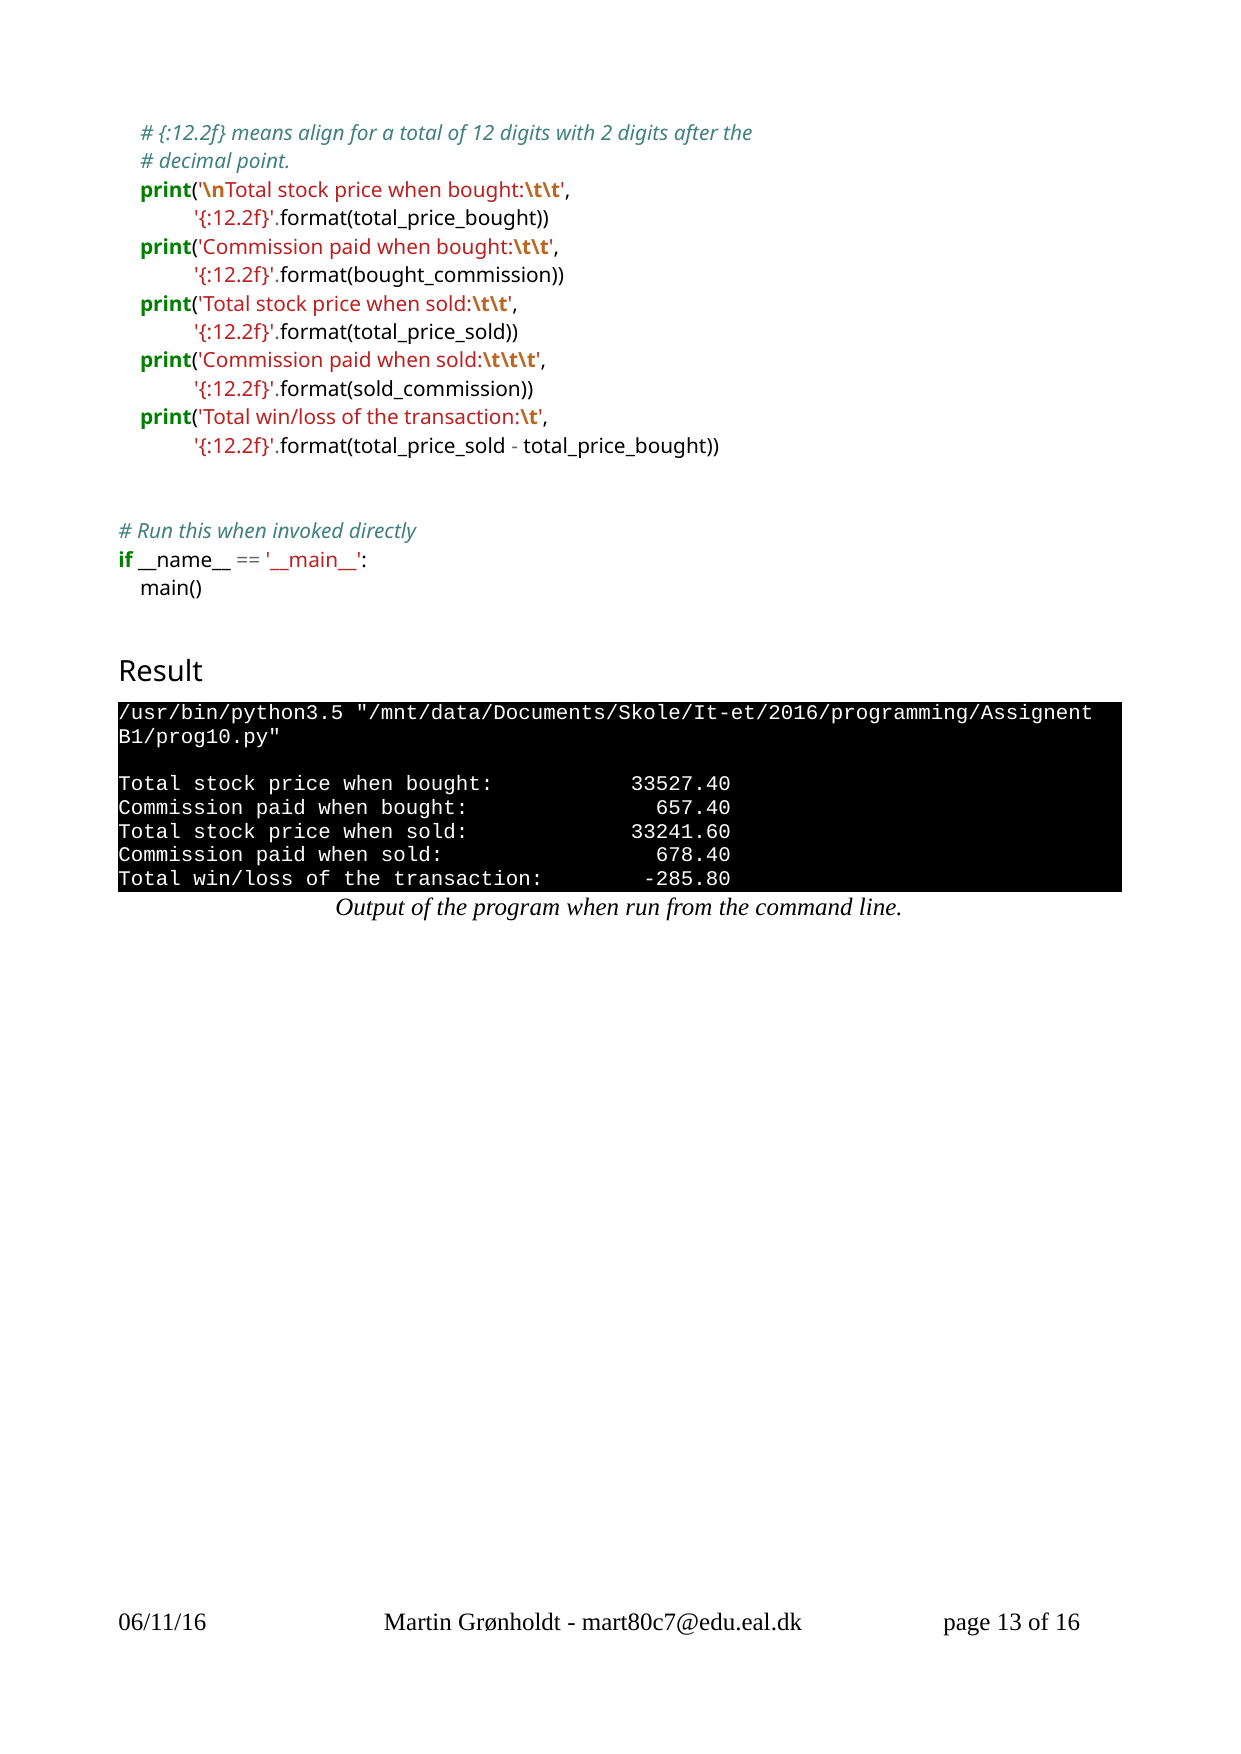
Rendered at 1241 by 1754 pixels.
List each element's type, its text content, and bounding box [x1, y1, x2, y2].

text Output of the program when run from the command line. [118, 892, 1122, 920]
text print('\nTotal stock price when bought:\t\t', [118, 175, 1122, 203]
text print('Commission paid when sold:\t\t\t', [118, 346, 1122, 374]
text '{:12.2f}'.format(total_price_sold)) [118, 317, 1122, 346]
text print('Commission paid when bought:\t\t', [118, 232, 1122, 260]
text /usr/bin/python3.5 "/mnt/data/Documents/Skole/It-et/2016/programming/Assignent B1/prog10.py" [118, 702, 1122, 750]
subtitle Result [118, 650, 1122, 690]
text # {:12.2f} means align for a total of 12 digits with 2 digits after the [118, 118, 1122, 147]
text '{:12.2f}'.format(total_price_sold - total_price_bought)) [118, 431, 1122, 459]
text Total stock price when sold: 33241.60 [118, 821, 1122, 844]
text # decimal point. [118, 147, 1122, 175]
text Commission paid when bought: 657.40 [118, 797, 1122, 821]
text '{:12.2f}'.format(bought_commission)) [118, 260, 1122, 289]
text Total win/loss of the transaction: -285.80 [118, 868, 1122, 892]
text '{:12.2f}'.format(sold_commission)) [118, 374, 1122, 402]
text Total stock price when bought: 33527.40 [118, 773, 1122, 797]
text # Run this when invoked directly [118, 516, 1122, 545]
text print('Total stock price when sold:\t\t', [118, 289, 1122, 317]
text main() [118, 573, 1122, 602]
text print('Total win/loss of the transaction:\t', [118, 402, 1122, 431]
text '{:12.2f}'.format(total_price_bought)) [118, 203, 1122, 232]
text if __name__ == '__main__': [118, 545, 1122, 573]
text Commission paid when sold: 678.40 [118, 844, 1122, 868]
